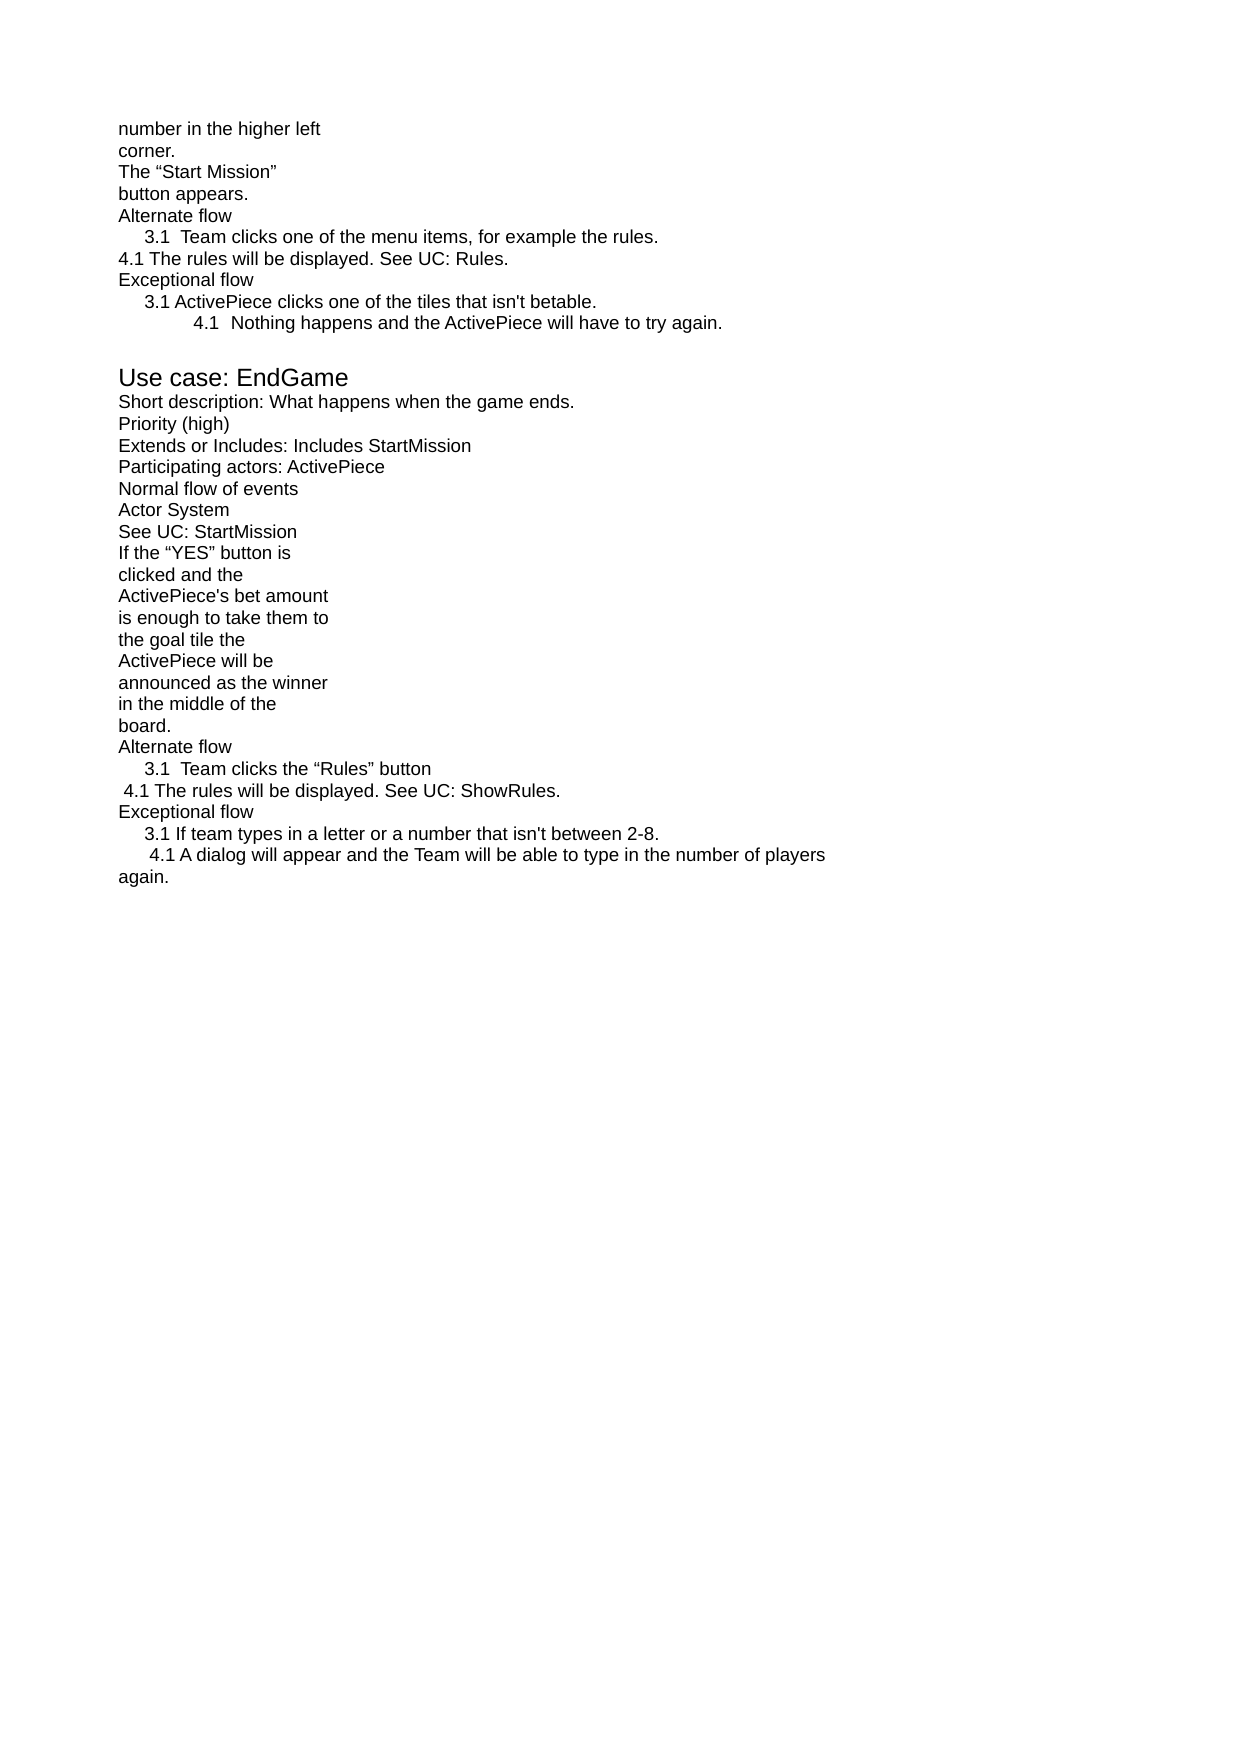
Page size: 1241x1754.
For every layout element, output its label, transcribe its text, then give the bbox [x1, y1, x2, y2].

text 3.1 Team clicks the “Rules” button [118, 758, 1122, 779]
text clicked and the [118, 564, 1122, 585]
text Normal flow of events [118, 477, 1122, 499]
text announced as the winner [118, 672, 1122, 693]
text Exceptional flow [118, 269, 1122, 291]
text 3.1 ActivePiece clicks one of the tiles that isn't betable. [118, 291, 1122, 312]
text 4.1 The rules will be displayed. See UC: Rules. [118, 247, 1122, 269]
text Priority (high) [118, 413, 1122, 434]
text Alternate flow [118, 204, 1122, 226]
text 3.1 If team types in a letter or a number that isn't between 2-8. [118, 822, 1122, 844]
text Use case: EndGame [118, 362, 1122, 391]
text If the “YES” button is [118, 542, 1122, 564]
text See UC: StartMission [118, 521, 1122, 542]
text 4.1 The rules will be displayed. See UC: ShowRules. [118, 779, 1122, 801]
text corner. [118, 140, 1122, 161]
text Alternate flow [118, 736, 1122, 758]
text is enough to take them to [118, 607, 1122, 628]
text Exceptional flow [118, 801, 1122, 822]
text number in the higher left [118, 118, 1122, 140]
text in the middle of the [118, 693, 1122, 715]
text 4.1 A dialog will appear and the Team will be able to type in the number of players [118, 844, 1122, 866]
text again. [118, 866, 1122, 887]
text ActivePiece will be [118, 650, 1122, 672]
text Short description: What happens when the game ends. [118, 391, 1122, 413]
text button appears. [118, 183, 1122, 204]
text ActivePiece's bet amount [118, 585, 1122, 607]
list Nothing happens and the ActivePiece will have to try again. [193, 312, 1122, 334]
text The “Start Mission” [118, 161, 1122, 183]
text Actor System [118, 499, 1122, 521]
text the goal tile the [118, 628, 1122, 650]
text Extends or Includes: Includes StartMission [118, 434, 1122, 456]
text Participating actors: ActivePiece [118, 456, 1122, 477]
text 3.1 Team clicks one of the menu items, for example the rules. [118, 226, 1122, 247]
text board. [118, 715, 1122, 736]
